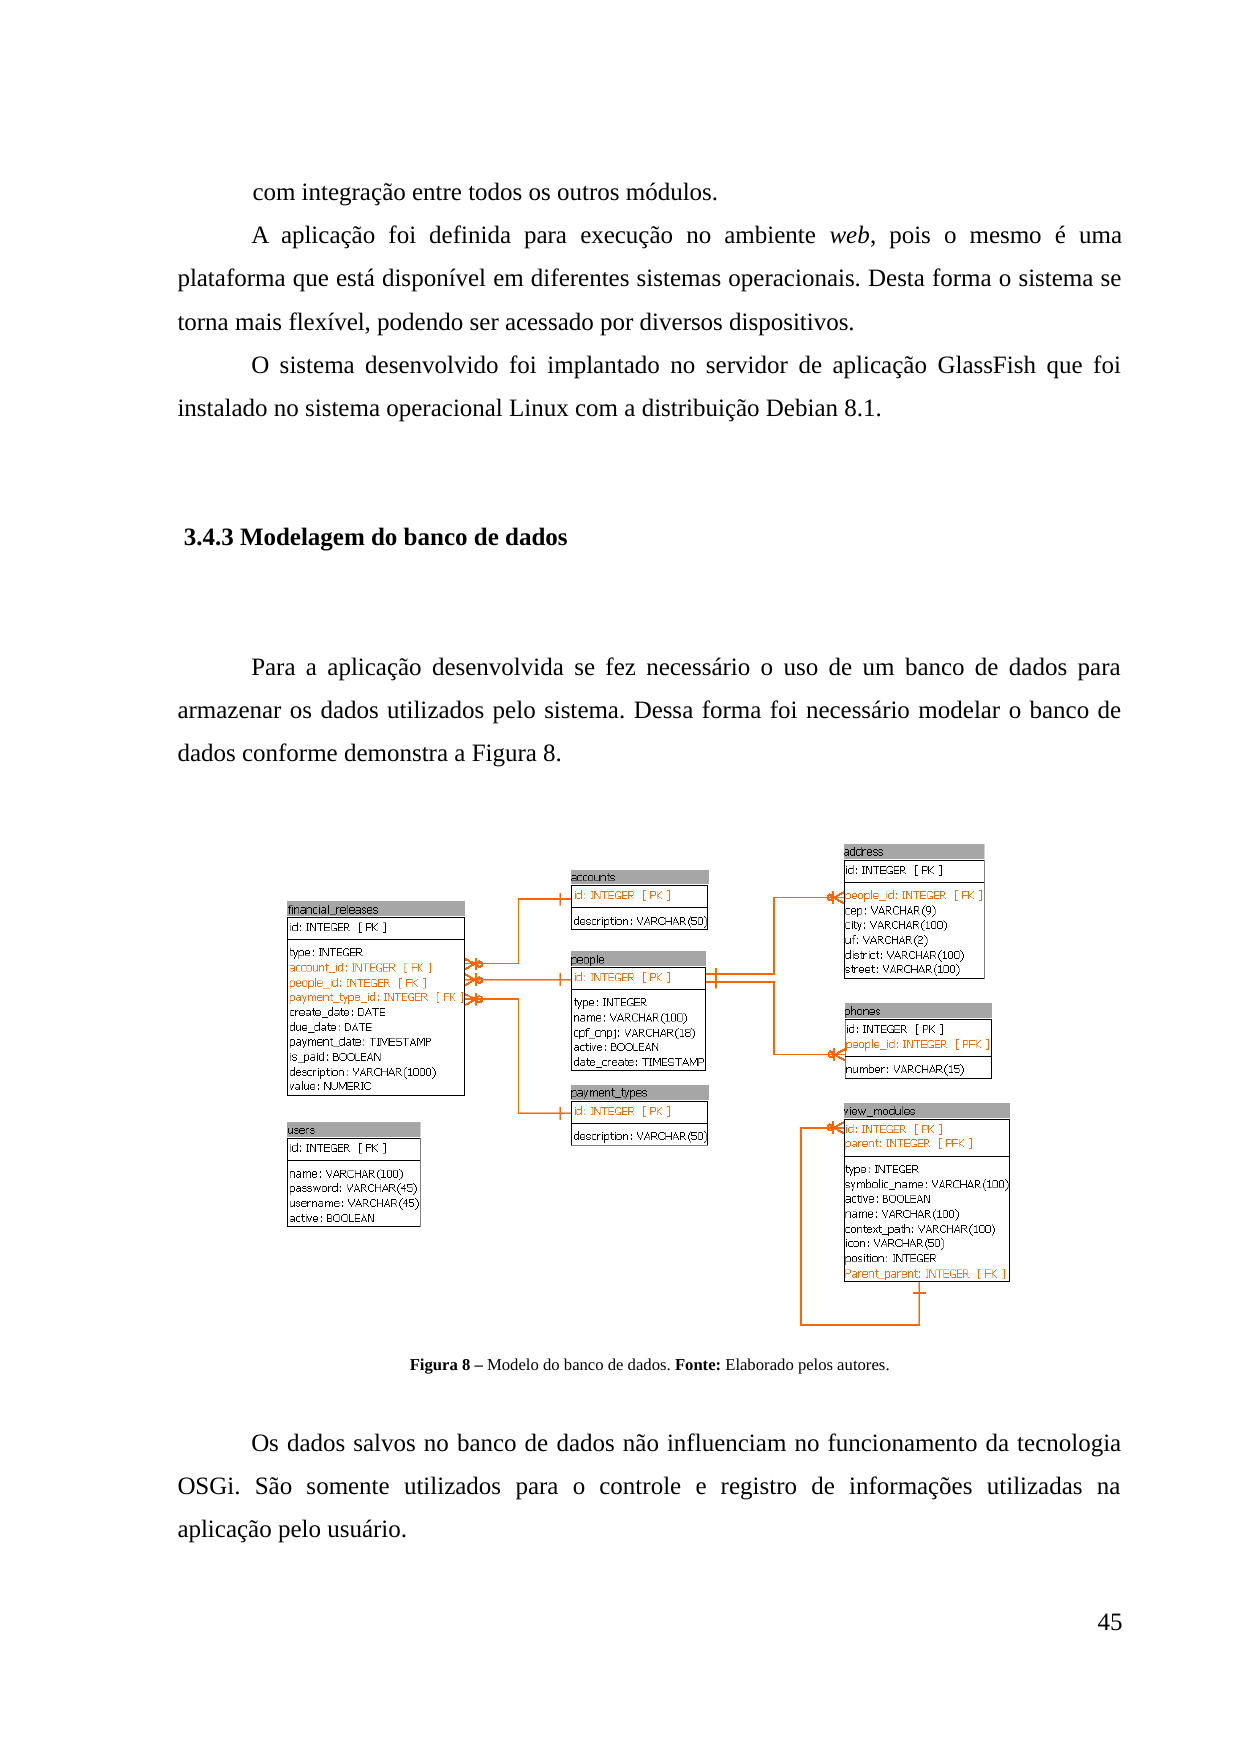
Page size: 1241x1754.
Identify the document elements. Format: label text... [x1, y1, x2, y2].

list com integração entre todos os outros módulos. [215, 177, 1122, 206]
text Figura 8 – Modelo do banco de dados. Fonte: Elaborado pelos autores. [246, 1355, 1053, 1374]
text Para a aplicação desenvolvida se fez necessário o uso de um banco de dados para armazenar os dados utilizados pelo sistema. Dessa forma foi necessário modelar o banco de dados conforme demonstra a Figura 8. [177, 652, 1122, 767]
subtitle Modelagem do banco de dados [177, 522, 1122, 551]
picture [274, 824, 1025, 1336]
text A aplicação foi definida para execução no ambiente web, pois o mesmo é uma plataforma que está disponível em diferentes sistemas operacionais. Desta forma o sistema se torna mais flexível, podendo ser acessado por diversos dispositivos. [177, 220, 1122, 335]
text O sistema desenvolvido foi implantado no servidor de aplicação GlassFish que foi instalado no sistema operacional Linux com a distribuição Debian 8.1. [177, 350, 1122, 422]
text Os dados salvos no banco de dados não influenciam no funcionamento da tecnologia OSGi. São somente utilizados para o controle e registro de informações utilizadas na aplicação pelo usuário. [177, 1428, 1122, 1543]
